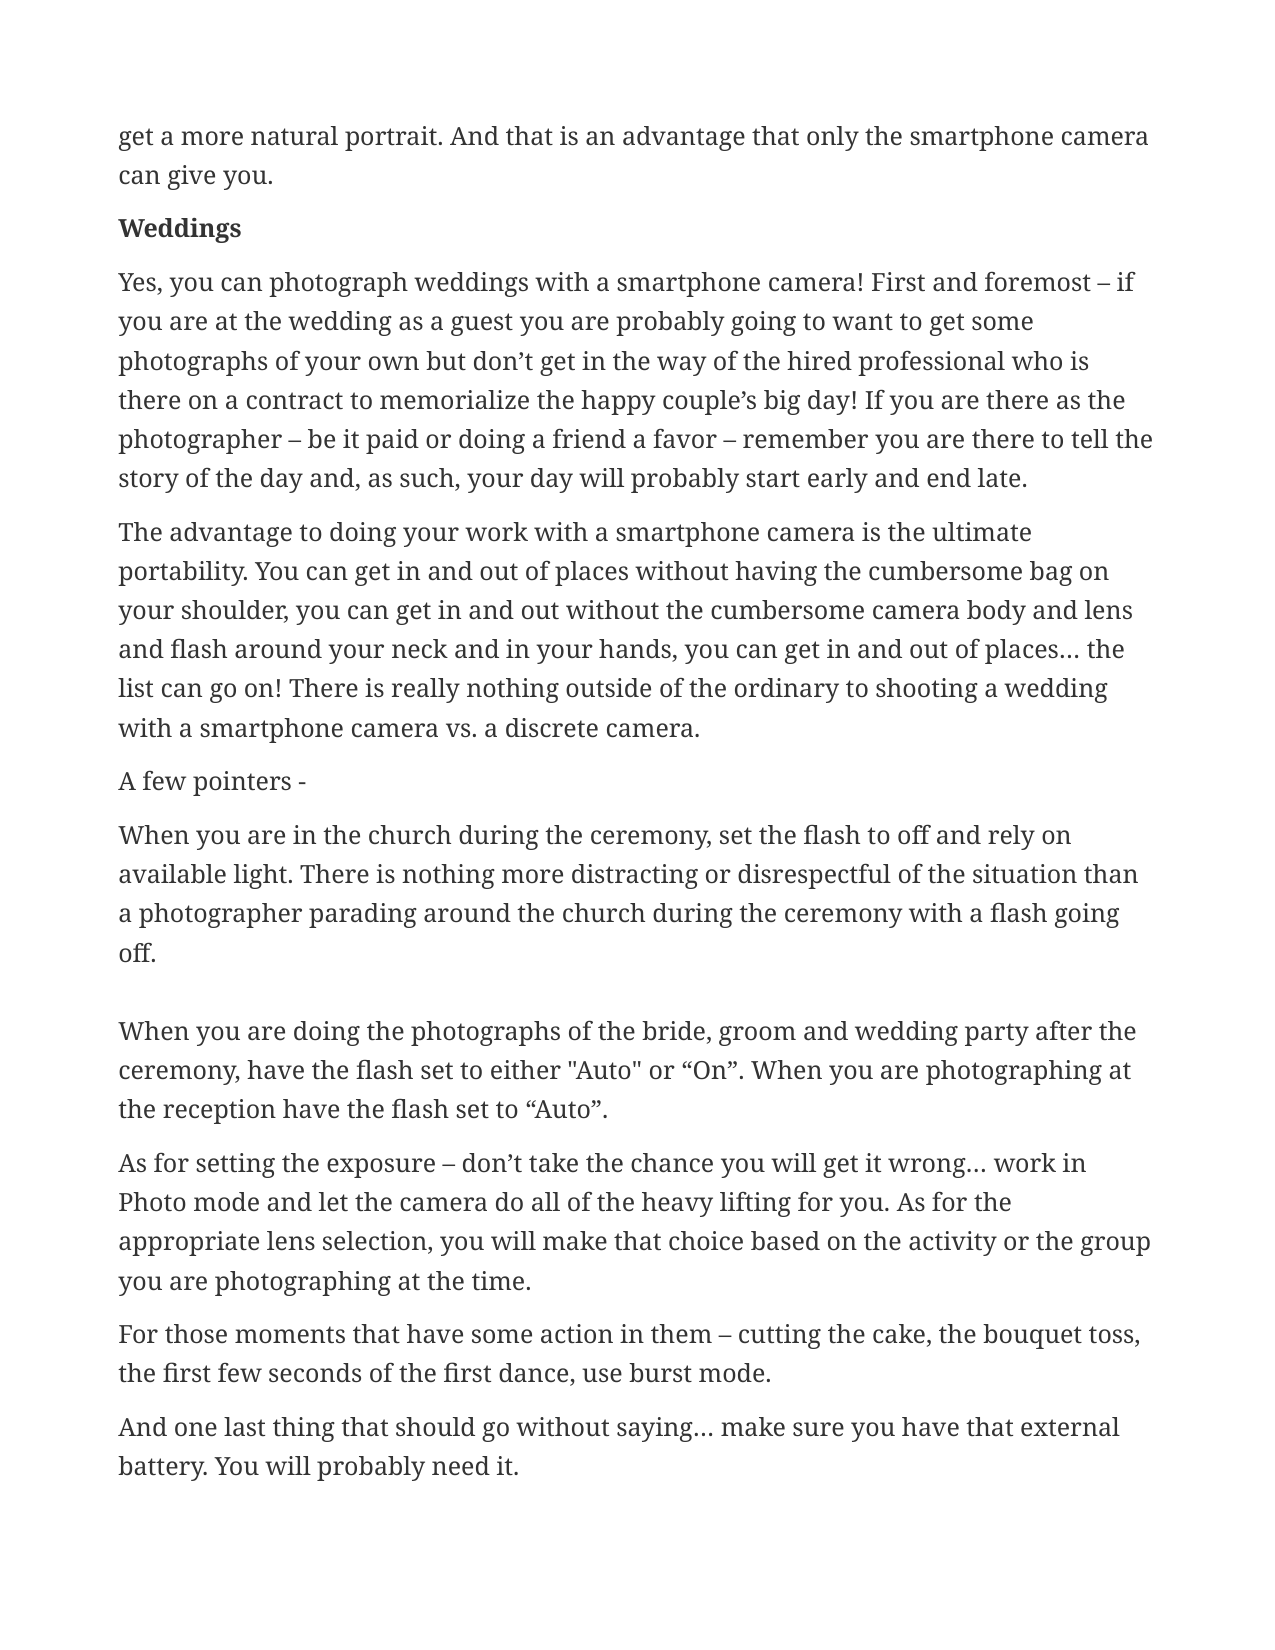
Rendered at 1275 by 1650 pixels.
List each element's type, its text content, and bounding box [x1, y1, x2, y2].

text Yes, you can photograph weddings with a smartphone camera! First and foremost – if you are at the wedding as a guest you are probably going to want to get some photographs of your own but don’t get in the way of the hired professional who is there on a contract to memorialize the happy couple’s big day! If you are there as the photographer – be it paid or doing a friend a favor – remember you are there to tell the story of the day and, as such, your day will probably start early and end late. [118, 265, 1157, 495]
text The advantage to doing your work with a smartphone camera is the ultimate portability. You can get in and out of places without having the cumbersome bag on your shoulder, you can get in and out without the cumbersome camera body and lens and flash around your neck and in your hands, you can get in and out of places… the list can go on! There is really nothing outside of the ordinary to shooting a wedding with a smartphone camera vs. a discrete camera. [118, 514, 1157, 744]
text As for setting the exposure – don’t take the chance you will get it wrong… work in Photo mode and let the camera do all of the heavy lifting for you. As for the appropriate lens selection, you will make that choice based on the activity or the group you are photographing at the time. [118, 1146, 1157, 1297]
text For those moments that have some action in them – cutting the cake, the bouquet toss, the first few seconds of the first dance, use burst mode. [118, 1317, 1157, 1390]
text Weddings [118, 211, 1157, 245]
text get a more natural portrait. And that is an advantage that only the smartphone camera can give you. [118, 118, 1157, 191]
text When you are in the church during the ceremony, set the flash to off and rely on available light. There is nothing more distracting or disrespectful of the situation than a photographer parading around the church during the ceremony with a flash going off. When you are doing the photographs of the bride, groom and wedding party after the ceremony, have the flash set to either "Auto" or “On”. When you are photographing at the reception have the flash set to “Auto”. [118, 818, 1157, 1126]
text And one last thing that should go without saying… make sure you have that external battery. You will probably need it. [118, 1410, 1157, 1483]
text A few pointers - [118, 764, 1157, 798]
